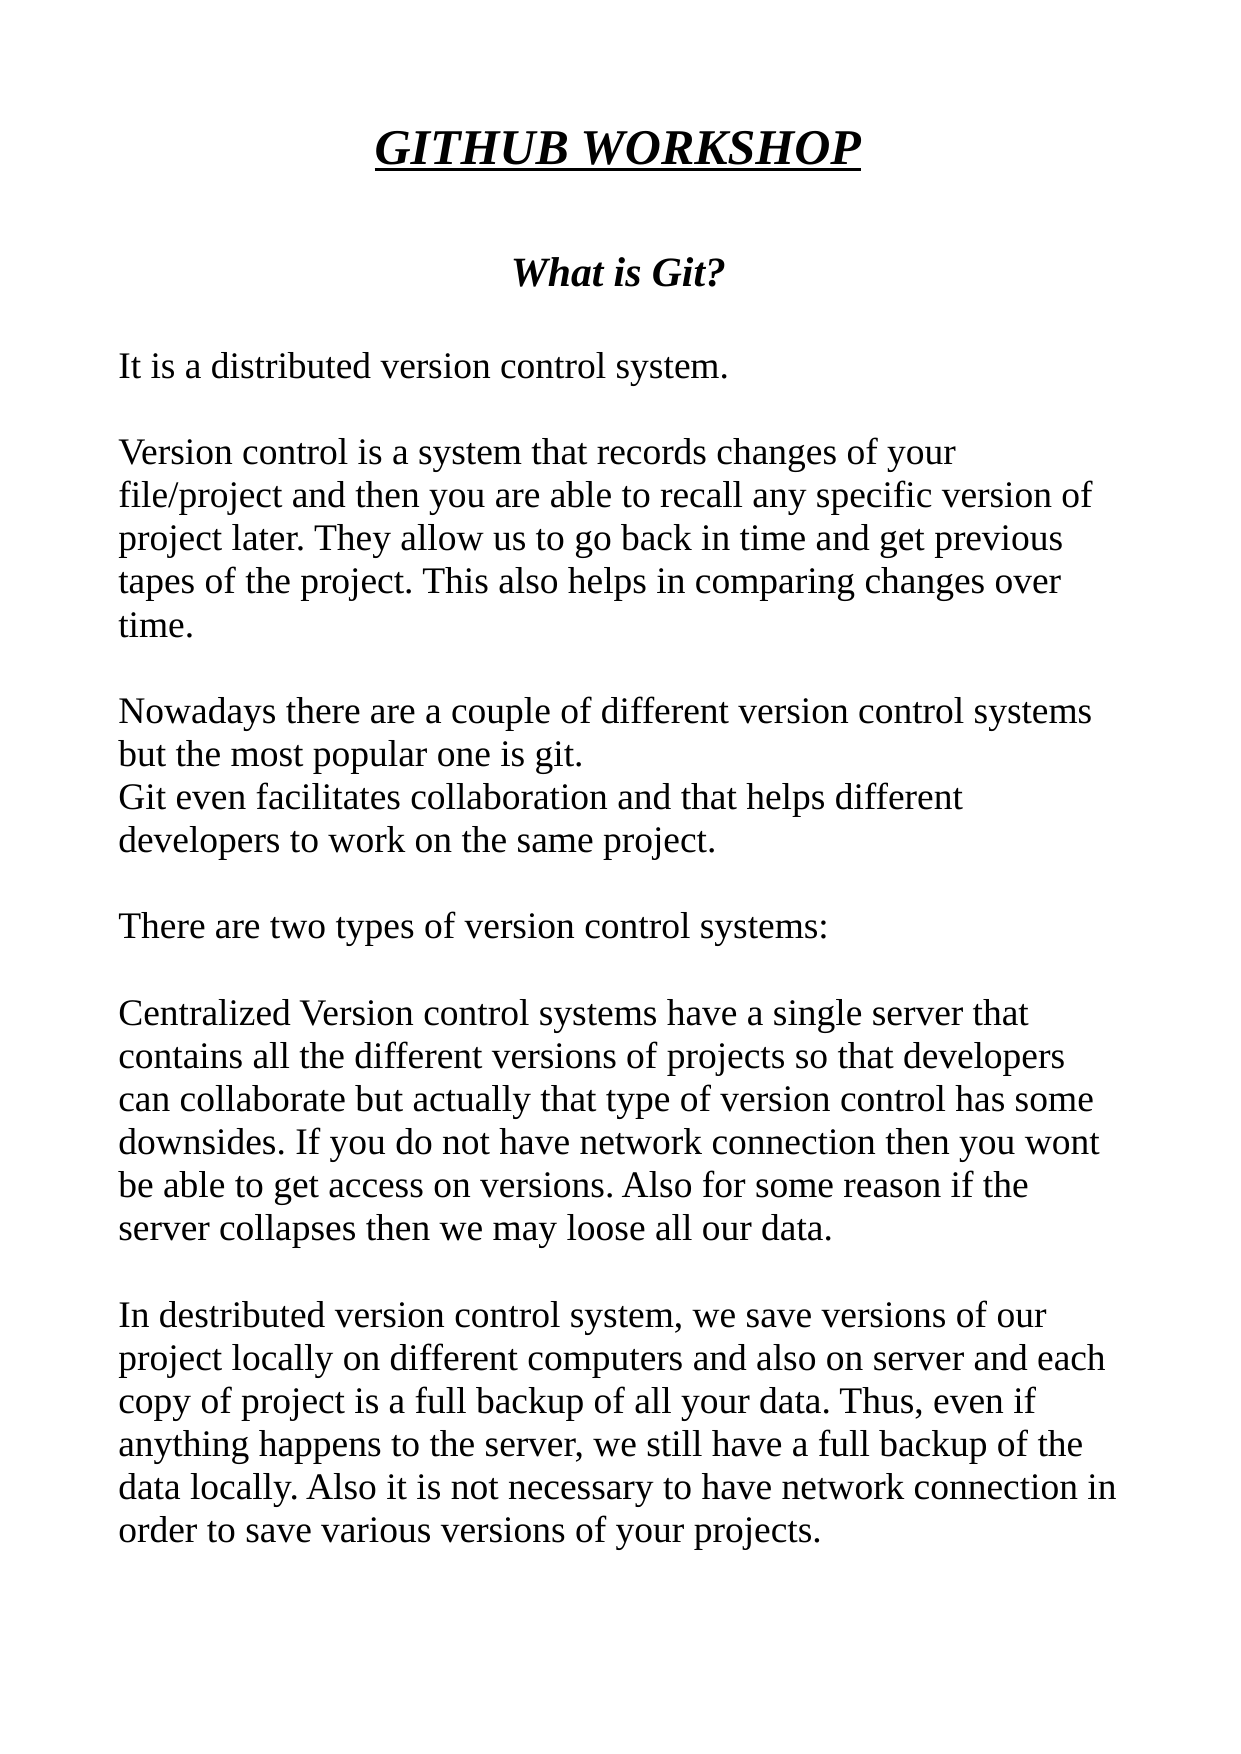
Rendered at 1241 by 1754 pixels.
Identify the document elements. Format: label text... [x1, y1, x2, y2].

text Version control is a system that records changes of your file/project and then you are able to recall any specific version of project later. They allow us to go back in time and get previous tapes of the project. This also helps in comparing changes over time. [118, 429, 1122, 645]
text It is a distributed version control system. [118, 343, 1122, 386]
text What is Git? [118, 247, 1122, 295]
text Git even facilitates collaboration and that helps different developers to work on the same project. [118, 774, 1122, 861]
text In destributed version control system, we save versions of our project locally on different computers and also on server and each copy of project is a full backup of all your data. Thus, even if anything happens to the server, we still have a full backup of the data locally. Also it is not necessary to have network connection in order to save various versions of your projects. [118, 1292, 1122, 1551]
text GITHUB WORKSHOP [118, 118, 1122, 176]
text There are two types of version control systems: [118, 904, 1122, 947]
text Centralized Version control systems have a single server that contains all the different versions of projects so that developers can collaborate but actually that type of version control has some downsides. If you do not have network connection then you wont be able to get access on versions. Also for some reason if the server collapses then we may loose all our data. [118, 990, 1122, 1249]
text Nowadays there are a couple of different version control systems but the most popular one is git. [118, 688, 1122, 774]
